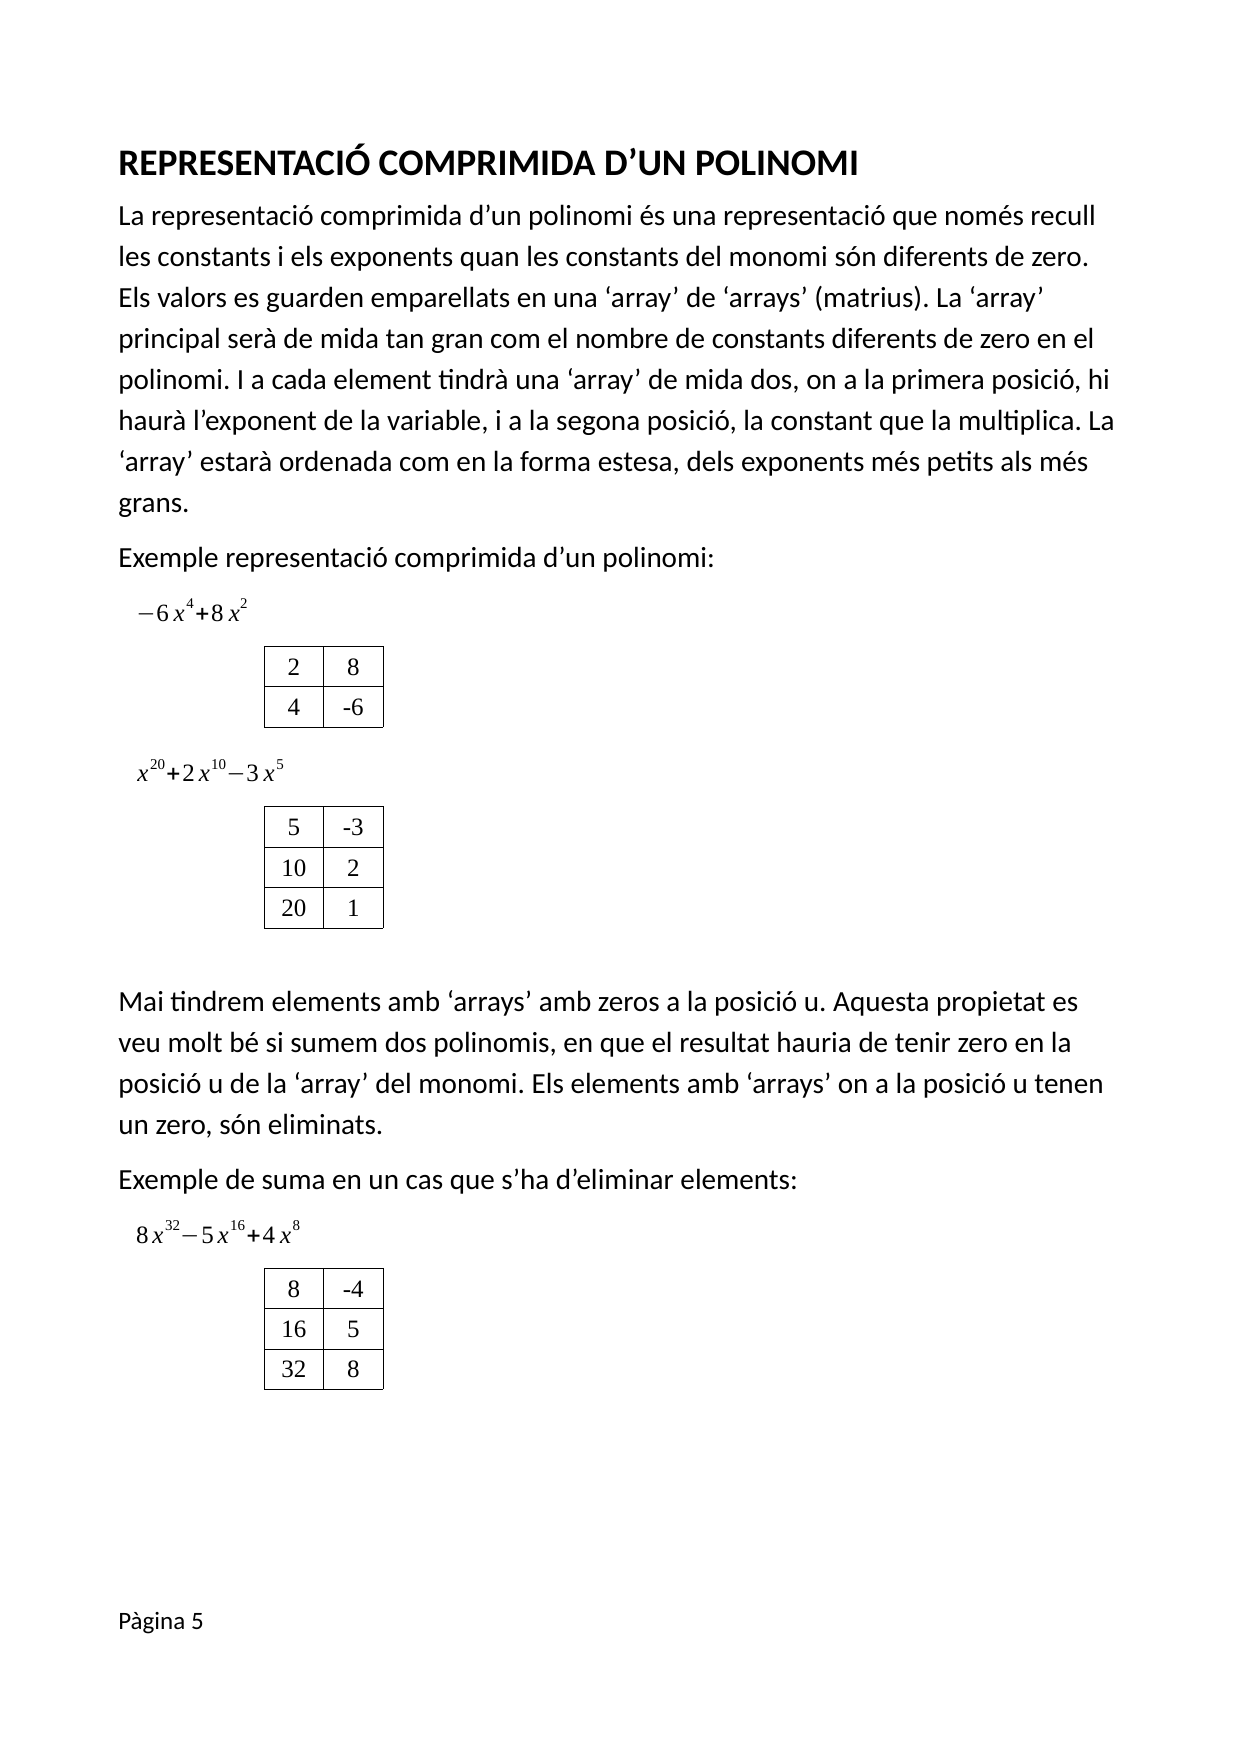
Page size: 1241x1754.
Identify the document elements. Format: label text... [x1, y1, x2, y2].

table_header -4 [324, 1269, 383, 1308]
text Exemple de suma en un cas que s’ha d’eliminar elements: [118, 1161, 1122, 1197]
table_header 8 [265, 1269, 323, 1308]
table_cell 32 [265, 1350, 323, 1389]
table_cell 20 [265, 888, 323, 927]
text Exemple representació comprimida d’un polinomi: [118, 539, 1122, 575]
table_cell 16 [265, 1309, 323, 1348]
text La representació comprimida d’un polinomi és una representació que només recull les constants i els exponents quan les constants del monomi són diferents de zero. Els valors es guarden emparellats en una ‘array’ de ‘arrays’ (matrius). La ‘array’ principal serà de mida tan gran com el nombre de constants diferents de zero en el polinomi. I a cada element tindrà una ‘array’ de mida dos, on a la primera posició, hi haurà l’exponent de la variable, i a la segona posició, la constant que la multiplica. La ‘array’ estarà ordenada com en la forma estesa, dels exponents més petits als més grans. [118, 197, 1122, 519]
table_cell 8 [324, 1350, 383, 1389]
table_header -3 [324, 807, 383, 847]
table_cell 1 [324, 888, 383, 927]
subtitle REPRESENTACIÓ COMPRIMIDA D’UN POLINOMI [118, 139, 1122, 185]
table_header 5 [265, 807, 323, 847]
table_cell 10 [265, 848, 323, 887]
table_header 2 [265, 647, 323, 686]
table_cell 2 [324, 848, 383, 887]
table_cell 5 [324, 1309, 383, 1348]
table_header 8 [324, 647, 383, 686]
table_cell -6 [324, 687, 383, 727]
text Mai tindrem elements amb ‘arrays’ amb zeros a la posició u. Aquesta propietat es veu molt bé si sumem dos polinomis, en que el resultat hauria de tenir zero en la posició u de la ‘array’ del monomi. Els elements amb ‘arrays’ on a la posició u tenen un zero, són eliminats. [118, 983, 1122, 1141]
table_cell 4 [265, 687, 323, 727]
